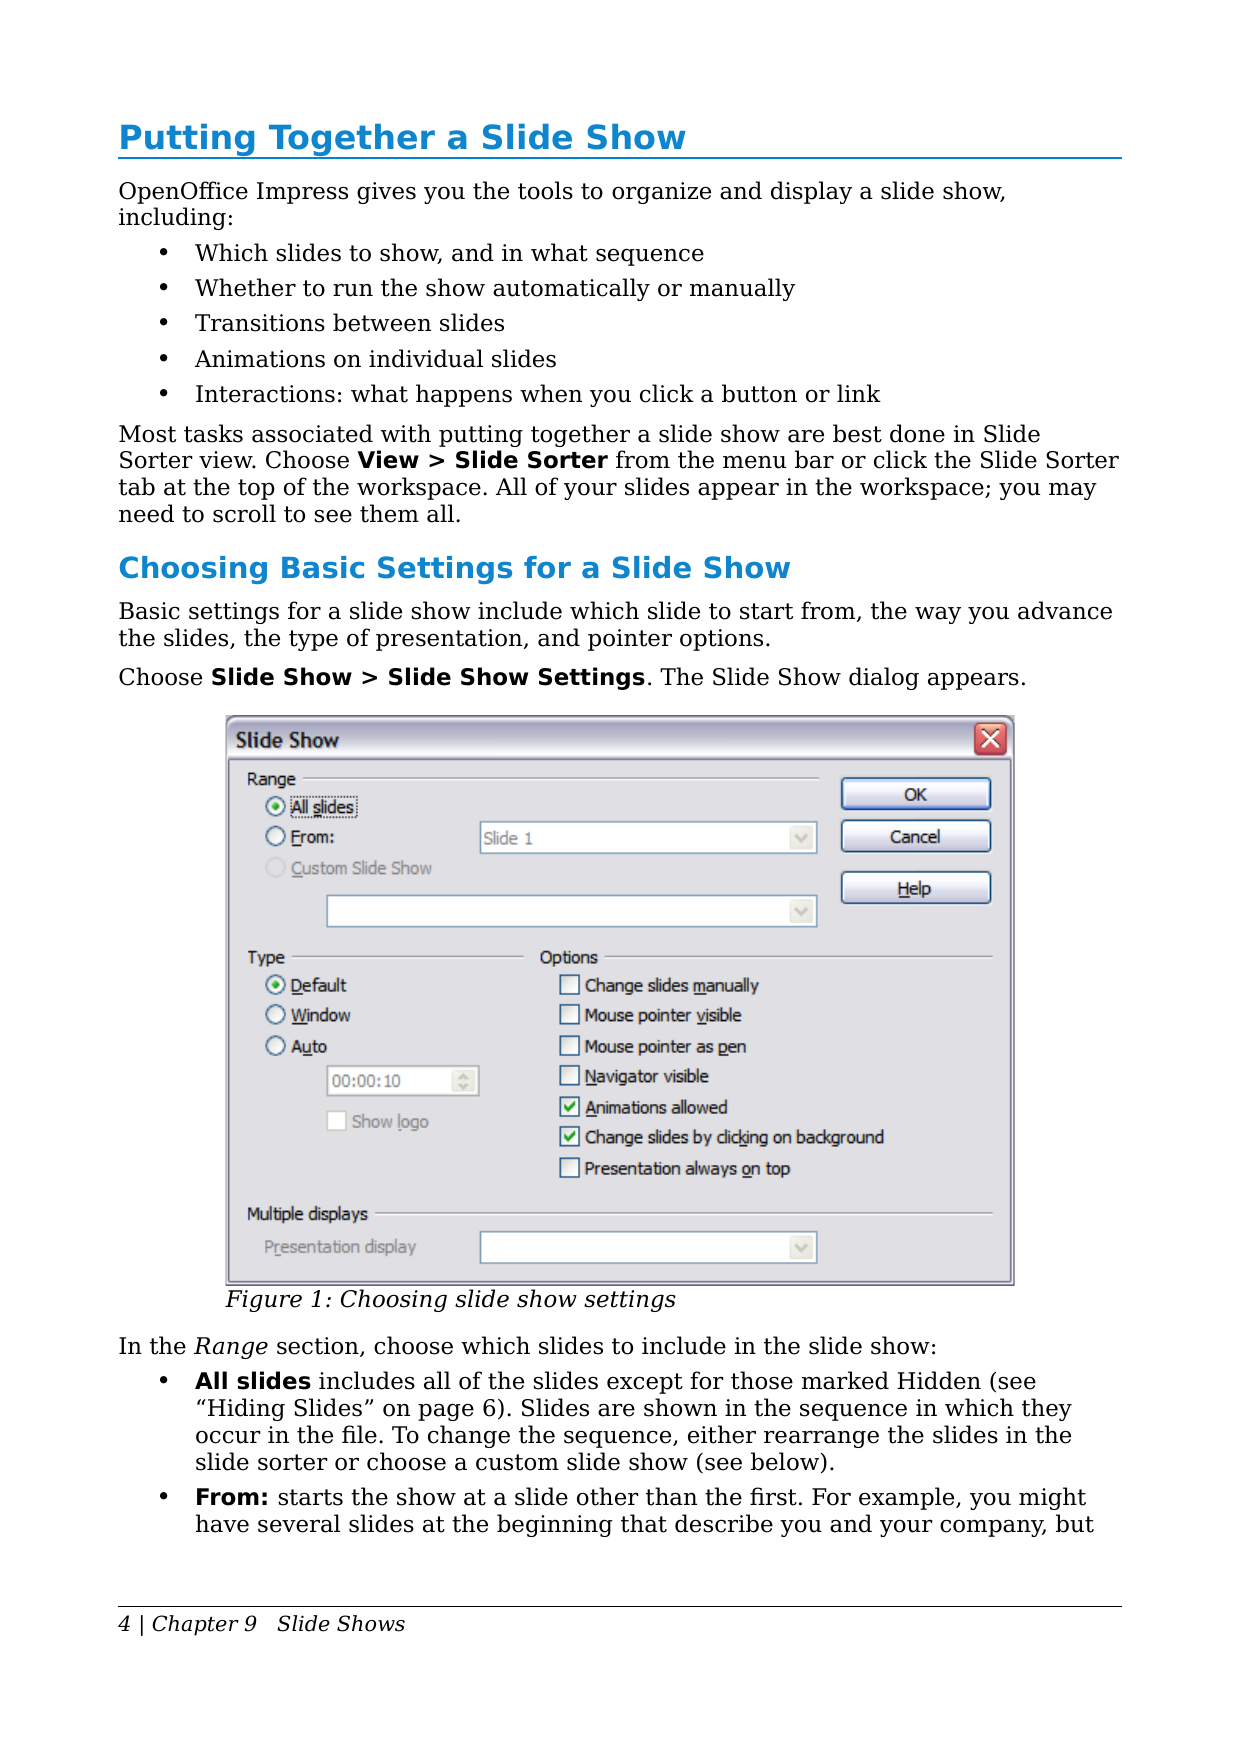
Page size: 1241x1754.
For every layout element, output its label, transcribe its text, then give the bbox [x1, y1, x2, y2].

text Most tasks associated with putting together a slide show are best done in Slide Sorter view. Choose View > Slide Sorter from the menu bar or click the Slide Sorter tab at the top of the workspace. All of your slides appear in the workspace; you may need to scroll to see them all. [118, 421, 1122, 528]
list Animations on individual slides [156, 344, 1122, 373]
picture [225, 715, 1015, 1286]
list Whether to run the show automatically or manually [156, 273, 1122, 302]
list Which slides to show, and in what sequence [156, 238, 1122, 267]
subtitle Putting Together a Slide Show [118, 118, 1122, 157]
list Transitions between slides [156, 308, 1122, 338]
text Figure 1: Choosing slide show settings [226, 1286, 1015, 1313]
subtitle Choosing Basic Settings for a Slide Show [118, 552, 1122, 586]
text Choose Slide Show > Slide Show Settings. The Slide Show dialog appears. [118, 664, 1122, 691]
list OpenOffice Impress gives you the tools to organize and display a slide show, including: [118, 178, 1122, 231]
list In the Range section, choose which slides to include in the slide show: [118, 1333, 1122, 1360]
list Interactions: what happens when you click a button or link [156, 379, 1122, 408]
list All slides includes all of the slides except for those marked Hidden (see “Hiding Slides” on page 6). Slides are shown in the sequence in which they occur in the file. To change the sequence, either rearrange the slides in the slide sorter or choose a custom slide show (see below). [156, 1366, 1122, 1475]
list From: starts the show at a slide other than the first. For example, you might have several slides at the beginning that describe you and your company, but [156, 1482, 1122, 1537]
text Basic settings for a slide show include which slide to start from, the way you advance the slides, the type of presentation, and pointer options. [118, 598, 1122, 652]
